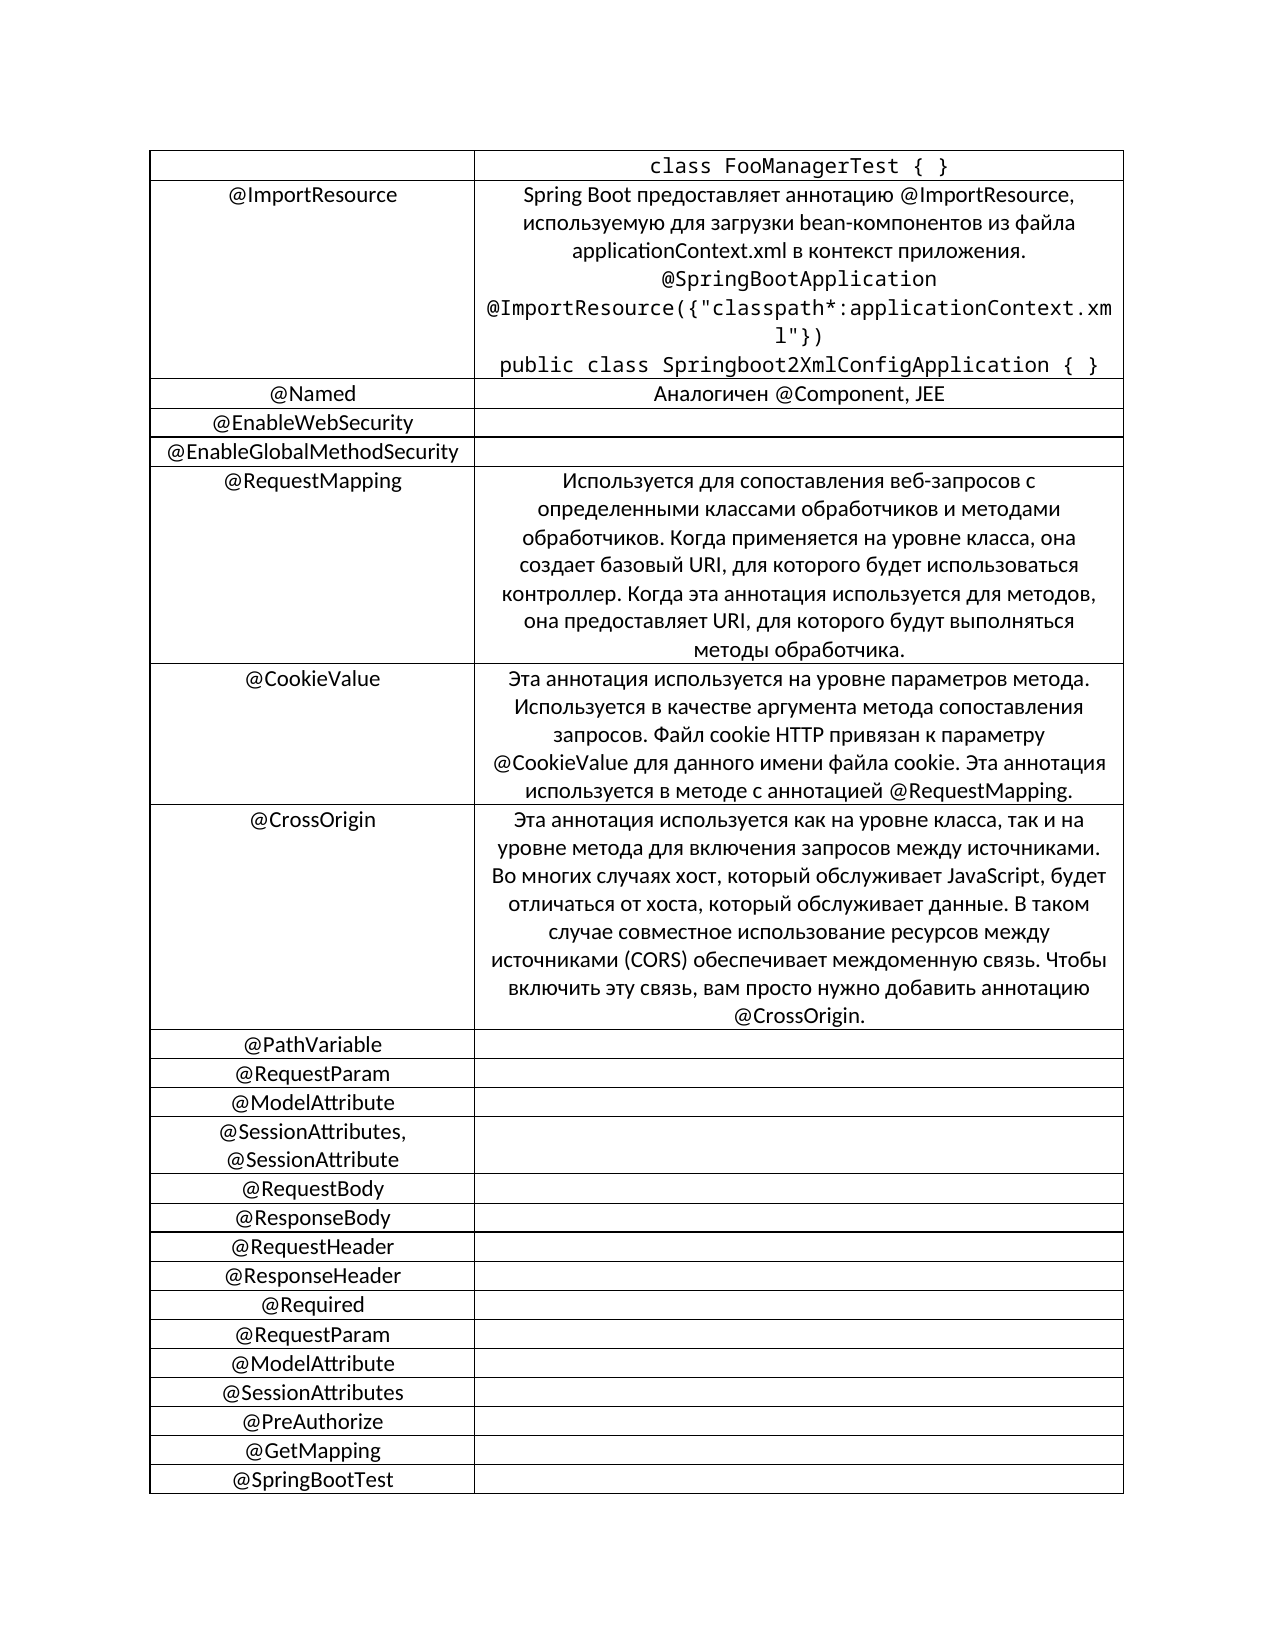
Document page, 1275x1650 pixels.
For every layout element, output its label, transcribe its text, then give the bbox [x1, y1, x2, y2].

table_cell [475, 438, 1123, 466]
table_cell @SpringBootTest [151, 1465, 474, 1493]
table_cell [475, 1204, 1123, 1231]
table_cell @ImportResource [151, 181, 474, 378]
table_cell [475, 1088, 1123, 1116]
table_cell [475, 1407, 1123, 1435]
table_cell [475, 1174, 1123, 1202]
table_cell @CookieValue [151, 664, 474, 804]
table_cell Spring Boot предоставляет аннотацию @ImportResource, используемую для загрузки bean-компонентов из файла applicationContext.xml в контекст приложения. @SpringBootApplication @ImportResource({"classpath*:applicationContext.xml"}) public class Springboot2XmlConfigApplication { } [475, 181, 1123, 378]
table_cell [475, 1378, 1123, 1406]
table_cell @EnableWebSecurity [151, 409, 474, 436]
table_cell [475, 1291, 1123, 1319]
table_cell @PathVariable [151, 1030, 474, 1058]
table_cell [475, 1233, 1123, 1261]
table_cell [475, 1465, 1123, 1493]
table_cell Аналогичен @Component, JEE [475, 379, 1123, 407]
table_cell @Required [151, 1291, 474, 1319]
table_cell class FooManagerTest { } [475, 151, 1123, 179]
table_cell [475, 1059, 1123, 1087]
table_cell @RequestParam [151, 1059, 474, 1087]
table_cell [475, 1117, 1123, 1173]
table_cell @ModelAttribute [151, 1088, 474, 1116]
table_cell @ResponseBody [151, 1204, 474, 1231]
table_cell Эта аннотация используется как на уровне класса, так и на уровне метода для включения запросов между источниками. Во многих случаях хост, который обслуживает JavaScript, будет отличаться от хоста, который обслуживает данные. В таком случае совместное использование ресурсов между источниками (CORS) обеспечивает междоменную связь. Чтобы включить эту связь, вам просто нужно добавить аннотацию @CrossOrigin. [475, 805, 1123, 1029]
table_cell @ModelAttribute [151, 1349, 474, 1377]
table_cell @RequestParam [151, 1320, 474, 1348]
table_cell [475, 1320, 1123, 1348]
table_cell [151, 151, 474, 179]
table_cell @GetMapping [151, 1436, 474, 1464]
table_cell Используется для сопоставления веб-запросов с определенными классами обработчиков и методами обработчиков. Когда применяется на уровне класса, она создает базовый URI, для которого будет использоваться контроллер. Когда эта аннотация используется для методов, она предоставляет URI, для которого будут выполняться методы обработчика. [475, 467, 1123, 663]
table_cell [475, 409, 1123, 436]
table_cell [475, 1436, 1123, 1464]
table_cell @SessionAttributes, @SessionAttribute [151, 1117, 474, 1173]
table_cell @RequestBody [151, 1174, 474, 1202]
table_cell @CrossOrigin [151, 805, 474, 1029]
table_cell Эта аннотация используется на уровне параметров метода. Используется в качестве аргумента метода сопоставления запросов. Файл cookie HTTP привязан к параметру @CookieValue для данного имени файла cookie. Эта аннотация используется в методе с аннотацией @RequestMapping. [475, 664, 1123, 804]
table_cell @SessionAttributes [151, 1378, 474, 1406]
table_cell @ResponseHeader [151, 1262, 474, 1289]
table_cell @PreAuthorize [151, 1407, 474, 1435]
table_cell @EnableGlobalMethodSecurity [151, 438, 474, 466]
table_cell [475, 1030, 1123, 1058]
table_cell [475, 1262, 1123, 1289]
table_cell @RequestMapping [151, 467, 474, 663]
table_cell [475, 1349, 1123, 1377]
table_cell @Named [151, 379, 474, 407]
table_cell @RequestHeader [151, 1233, 474, 1261]
